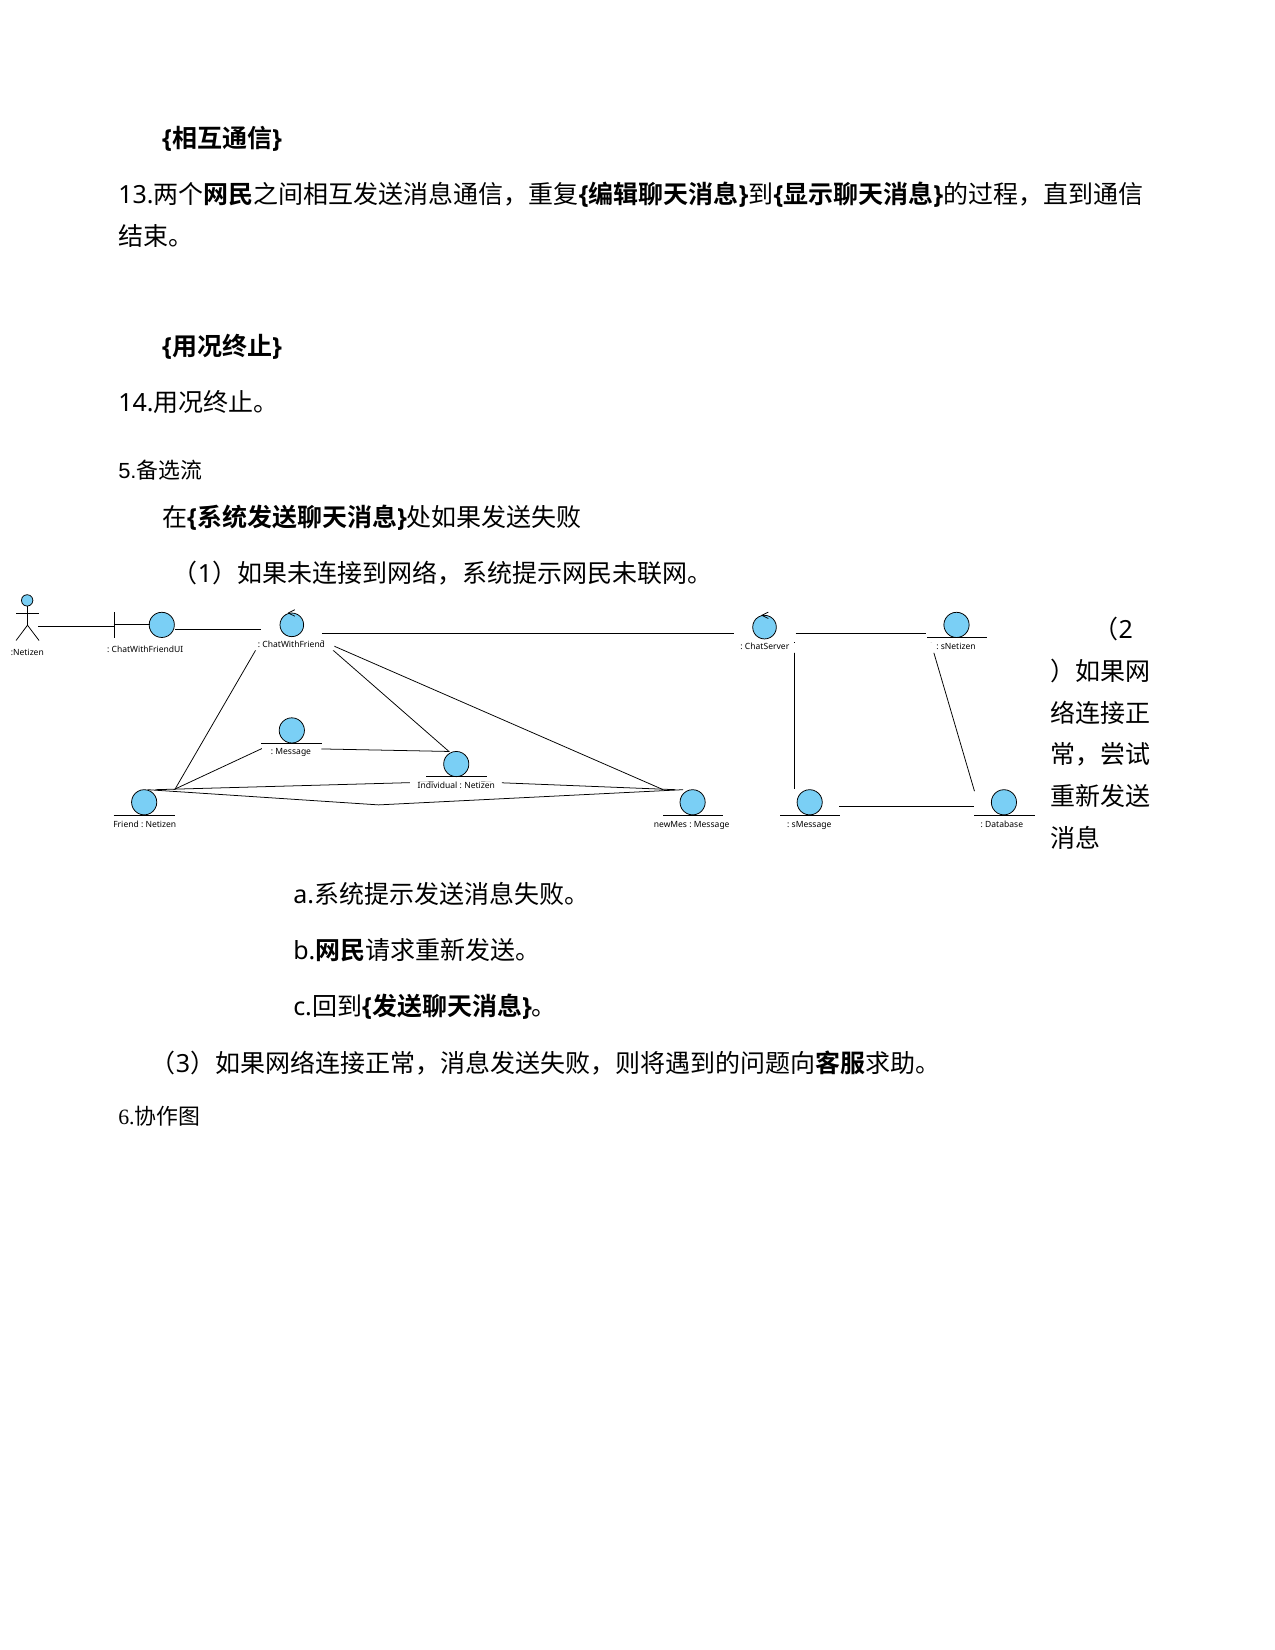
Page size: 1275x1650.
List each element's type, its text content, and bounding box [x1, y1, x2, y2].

text c.回到{发送聊天消息}。 [293, 987, 1157, 1023]
subtitle 5.备选流 [118, 453, 1157, 485]
text （2）如果网络连接正常，尝试重新发送消息 [129, 610, 1157, 854]
text （1）如果未连接到网络，系统提示网民未联网。 [129, 553, 1157, 590]
text {用况终止} [118, 326, 1157, 362]
text 13.两个网民之间相互发送消息通信，重复{编辑聊天消息}到{显示聊天消息}的过程，直到通信结束。 [118, 174, 1157, 252]
text 6.协作图 [118, 1099, 1157, 1131]
text a.系统提示发送消息失败。 [293, 874, 1157, 911]
text b.网民请求重新发送。 [293, 931, 1157, 967]
text 14.用况终止。 [118, 382, 1157, 418]
text 在{系统发送聊天消息}处如果发送失败 [118, 497, 1157, 533]
text {相互通信} [118, 118, 1157, 154]
text （3）如果网络连接正常，消息发送失败，则将遇到的问题向客服求助。 [118, 1043, 1157, 1079]
